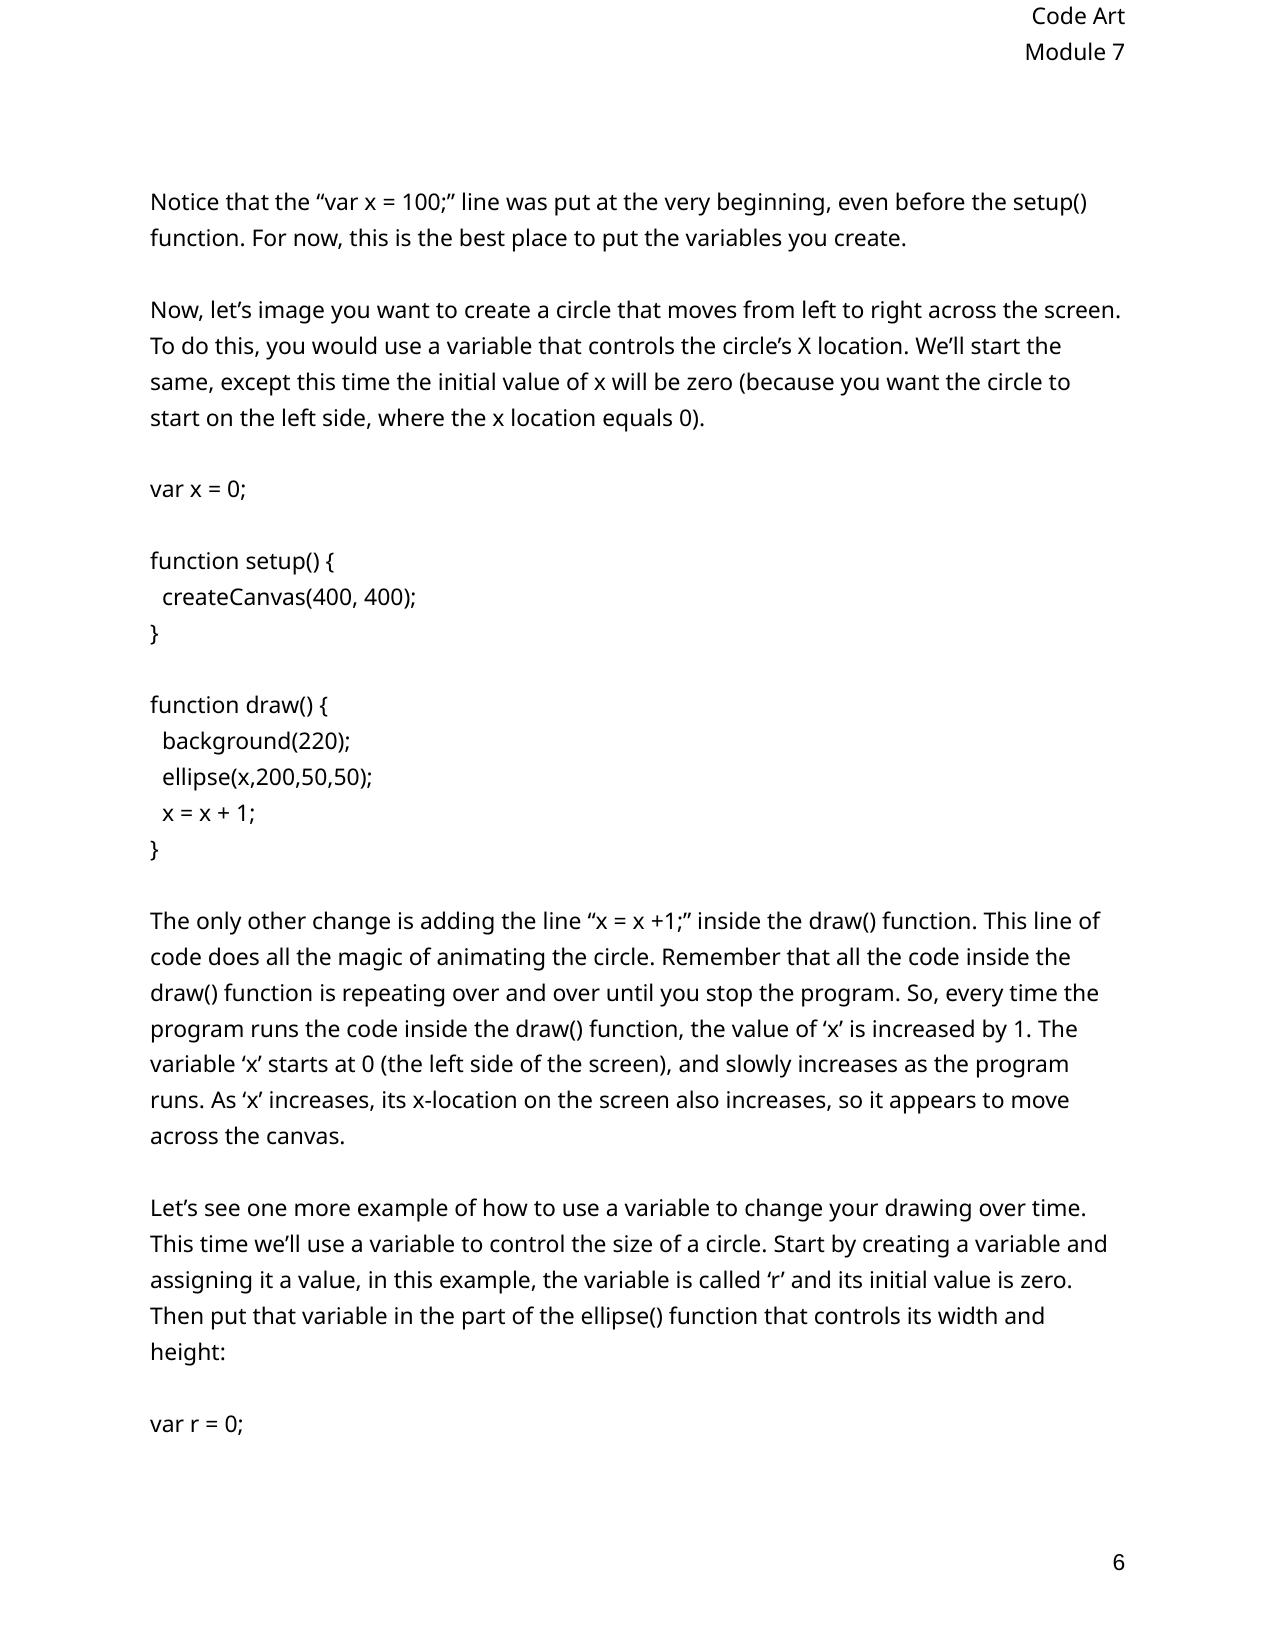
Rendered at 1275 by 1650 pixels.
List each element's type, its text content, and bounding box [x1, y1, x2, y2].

text background(220); [150, 725, 1125, 756]
text } [150, 833, 1125, 864]
text The only other change is adding the line “x = x +1;” inside the draw() function. This line of code does all the magic of animating the circle. Remember that all the code inside the draw() function is repeating over and over until you stop the program. So, every time the program runs the code inside the draw() function, the value of ‘x’ is increased by 1. The variable ‘x’ starts at 0 (the left side of the screen), and slowly increases as the program runs. As ‘x’ increases, its x-location on the screen also increases, so it appears to move across the canvas. [150, 905, 1125, 1152]
text createCanvas(400, 400); [150, 581, 1125, 612]
text function draw() { [150, 689, 1125, 720]
text var r = 0; [150, 1408, 1125, 1439]
text } [150, 617, 1125, 648]
text Let’s see one more example of how to use a variable to change your drawing over time. This time we’ll use a variable to control the size of a circle. Start by creating a variable and assigning it a value, in this example, the variable is called ‘r’ and its initial value is zero. Then put that variable in the part of the ellipse() function that controls its width and height: [150, 1192, 1125, 1367]
text var x = 0; [150, 473, 1125, 505]
text Notice that the “var x = 100;” line was put at the very beginning, even before the setup() function. For now, this is the best place to put the variables you create. [150, 186, 1125, 253]
text x = x + 1; [150, 797, 1125, 828]
text Now, let’s image you want to create a circle that moves from left to right across the screen. To do this, you would use a variable that controls the circle’s X location. We’ll start the same, except this time the initial value of x will be zero (because you want the circle to start on the left side, where the x location equals 0). [150, 294, 1125, 433]
text function setup() { [150, 545, 1125, 577]
text ellipse(x,200,50,50); [150, 761, 1125, 792]
